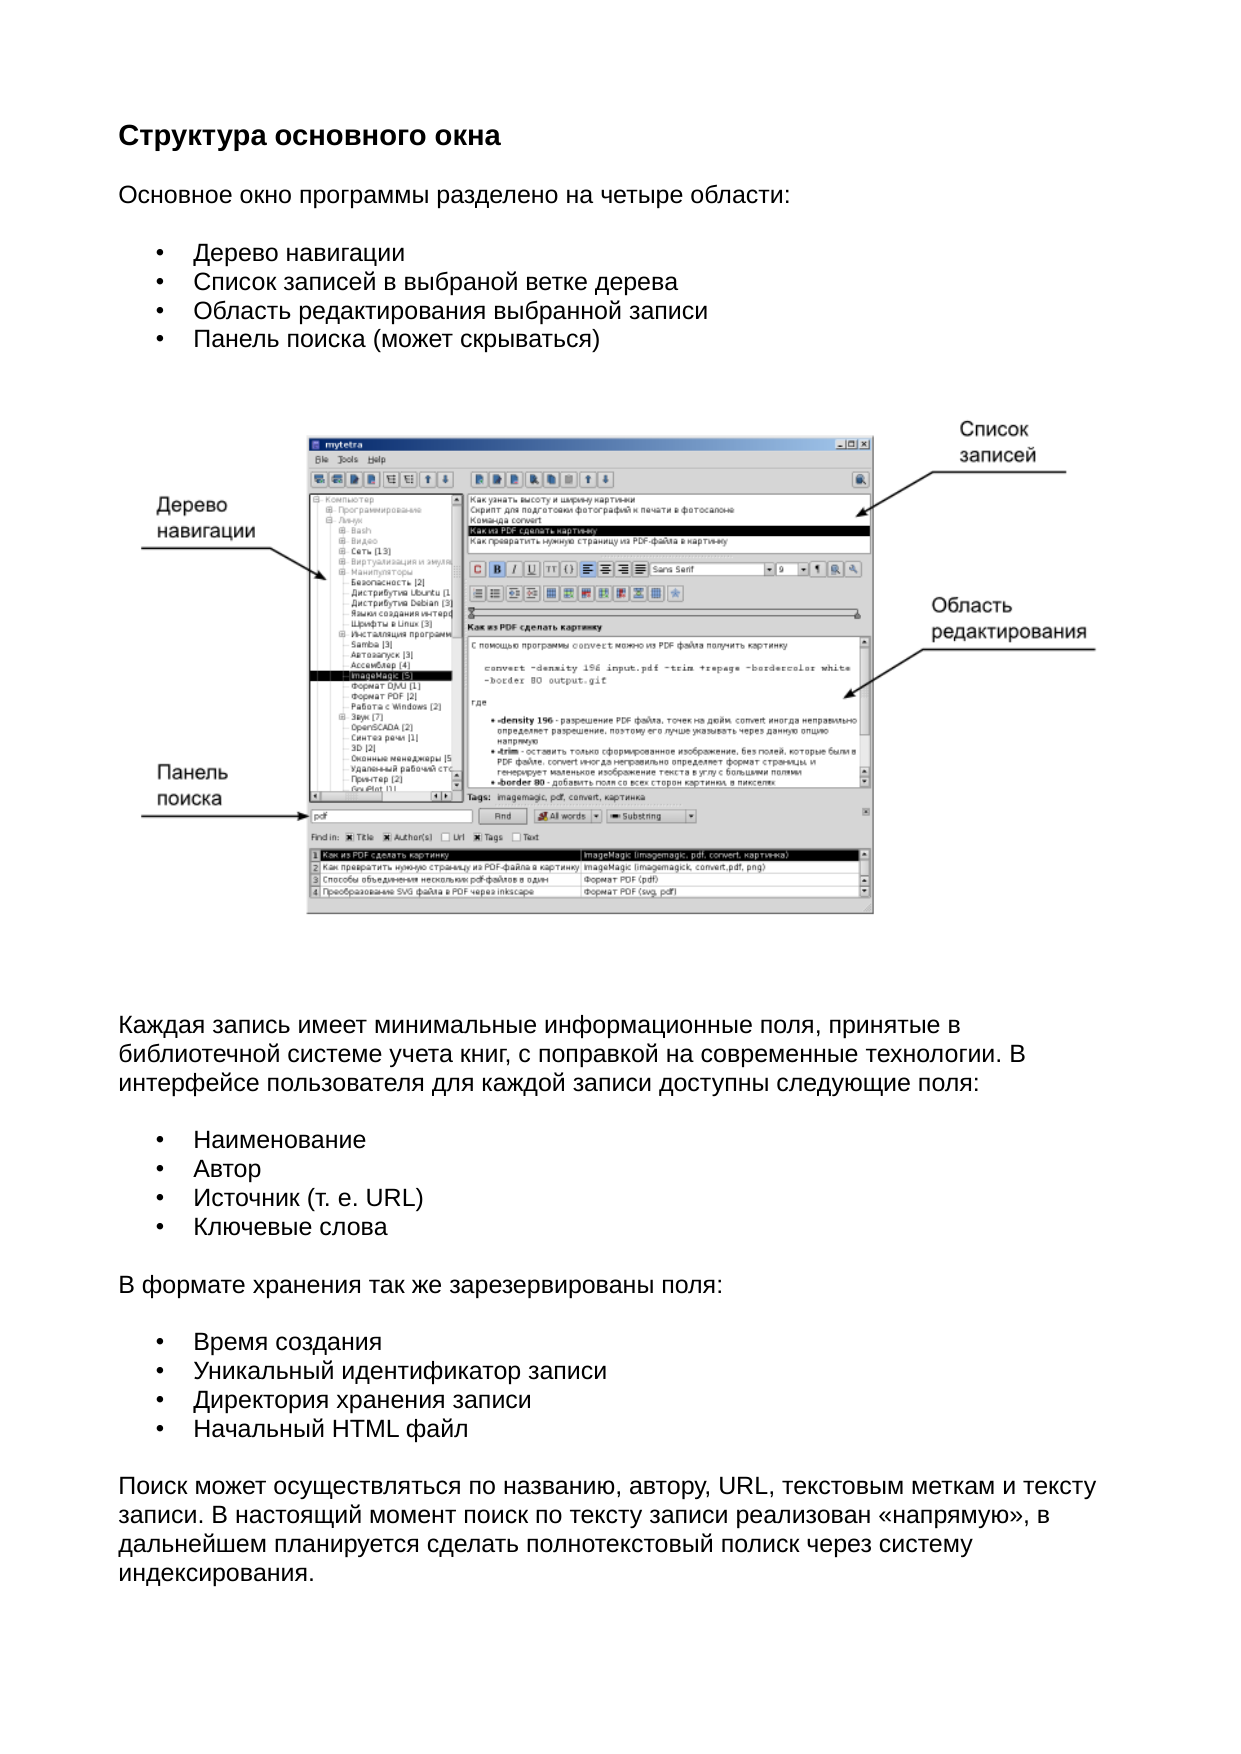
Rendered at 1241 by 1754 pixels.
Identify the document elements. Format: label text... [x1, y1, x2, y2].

text Поиск может осуществляться по названию, автору, URL, текстовым меткам и тексту записи. В настоящий момент поиск по тексту записи реализован «напрямую», в дальнейшем планируется сделать полнотекстовый полиск через систему индексирования. [118, 1471, 1122, 1586]
list Уникальный идентификатор записи [156, 1356, 1122, 1385]
text Каждая запись имеет минимальные информационные поля, принятые в библиотечной системе учета книг, с поправкой на современные технологии. В интерфейсе пользователя для каждой записи доступны следующие поля: [118, 1011, 1122, 1097]
list Директория хранения записи [156, 1385, 1122, 1414]
list Список записей в выбраной ветке дерева [156, 267, 1122, 296]
list Дерево навигации [156, 238, 1122, 267]
text В формате хранения так же зарезервированы поля: [118, 1270, 1122, 1298]
list Наименование [156, 1126, 1122, 1154]
list Время создания [156, 1327, 1122, 1356]
list Автор [156, 1154, 1122, 1183]
list Ключевые слова [156, 1212, 1122, 1241]
picture [118, 382, 1122, 953]
list Начальный HTML файл [156, 1414, 1122, 1443]
list Источник (т. е. URL) [156, 1183, 1122, 1212]
list Панель поиска (может скрываться) [156, 324, 1122, 353]
list Область редактирования выбранной записи [156, 296, 1122, 324]
text Структура основного окна [118, 118, 1122, 152]
text Основное окно программы разделено на четыре области: [118, 180, 1122, 209]
